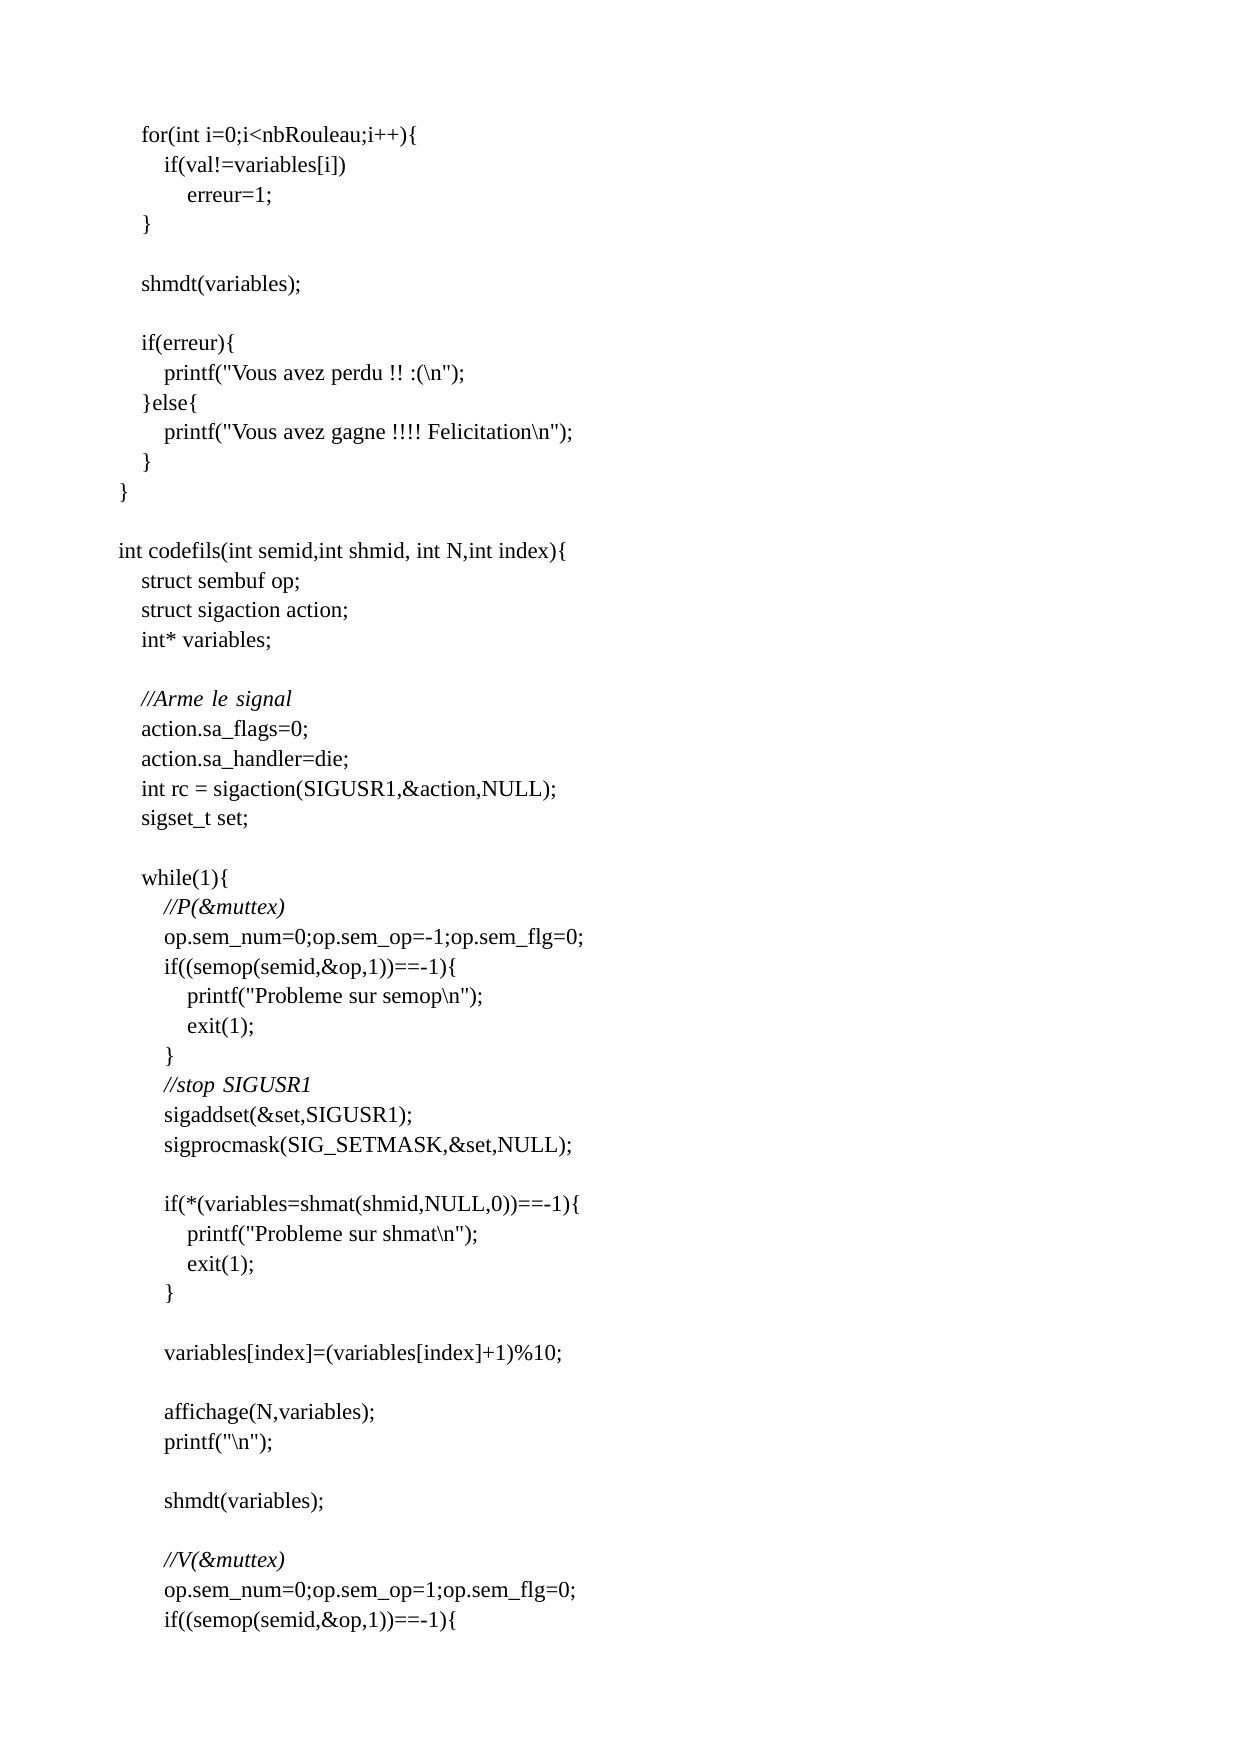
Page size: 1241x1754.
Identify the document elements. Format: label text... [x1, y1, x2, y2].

text int codefils(int semid,int shmid, int N,int index){ [118, 534, 1122, 563]
text } [118, 1276, 1122, 1306]
text shmdt(variables); [118, 267, 1122, 296]
text exit(1); [118, 1246, 1122, 1276]
text if((semop(semid,&op,1))==-1){ [118, 1602, 1122, 1632]
text } [118, 474, 1122, 504]
text if(val!=variables[i]) [118, 148, 1122, 177]
text variables[index]=(variables[index]+1)%10; [118, 1335, 1122, 1365]
text printf("\n"); [118, 1424, 1122, 1454]
text //P(&muttex) [118, 890, 1122, 920]
text //stop SIGUSR1 [118, 1068, 1122, 1098]
text sigaddset(&set,SIGUSR1); [118, 1098, 1122, 1127]
text printf("Vous avez perdu !! :(\n"); [118, 356, 1122, 385]
text printf("Probleme sur shmat\n"); [118, 1217, 1122, 1246]
text //Arme le signal [118, 682, 1122, 712]
text if((semop(semid,&op,1))==-1){ [118, 949, 1122, 979]
text erreur=1; [118, 177, 1122, 207]
text } [118, 1038, 1122, 1068]
text exit(1); [118, 1009, 1122, 1038]
text printf("Probleme sur semop\n"); [118, 979, 1122, 1009]
text //V(&muttex) [118, 1543, 1122, 1573]
text } [118, 207, 1122, 237]
text struct sigaction action; [118, 593, 1122, 623]
text int* variables; [118, 623, 1122, 652]
text action.sa_handler=die; [118, 742, 1122, 771]
text sigset_t set; [118, 801, 1122, 831]
text struct sembuf op; [118, 563, 1122, 593]
text affichage(N,variables); [118, 1395, 1122, 1424]
text shmdt(variables); [118, 1484, 1122, 1513]
text if(erreur){ [118, 326, 1122, 356]
text if(*(variables=shmat(shmid,NULL,0))==-1){ [118, 1187, 1122, 1217]
text op.sem_num=0;op.sem_op=1;op.sem_flg=0; [118, 1573, 1122, 1602]
text for(int i=0;i<nbRouleau;i++){ [118, 118, 1122, 148]
text sigprocmask(SIG_SETMASK,&set,NULL); [118, 1127, 1122, 1157]
text printf("Vous avez gagne !!!! Felicitation\n"); [118, 415, 1122, 445]
text action.sa_flags=0; [118, 712, 1122, 742]
text } [118, 445, 1122, 474]
text while(1){ [118, 860, 1122, 890]
text }else{ [118, 385, 1122, 415]
text int rc = sigaction(SIGUSR1,&action,NULL); [118, 771, 1122, 801]
text op.sem_num=0;op.sem_op=-1;op.sem_flg=0; [118, 920, 1122, 949]
